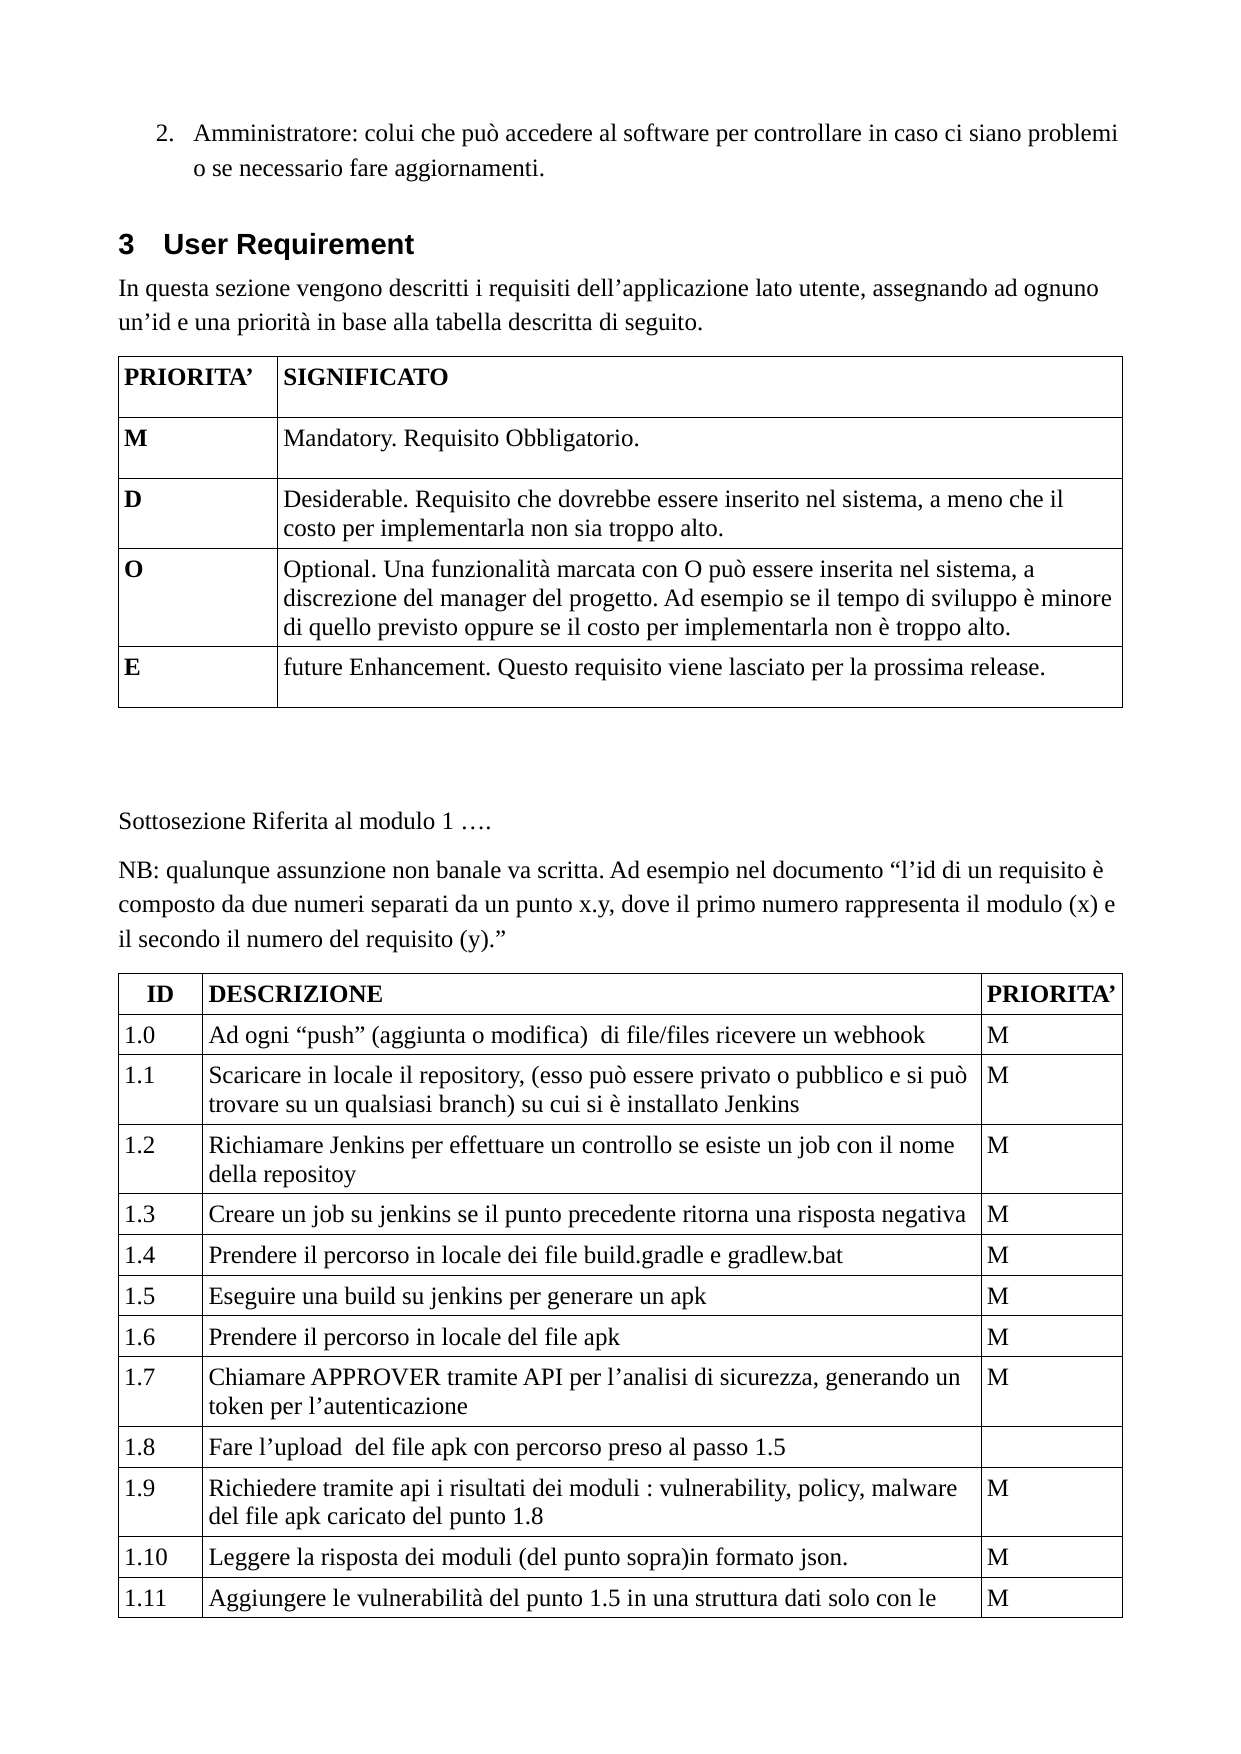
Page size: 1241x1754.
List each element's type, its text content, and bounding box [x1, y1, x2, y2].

table_cell D [119, 479, 277, 548]
table_header ID [119, 974, 202, 1013]
table_cell 1.7 [119, 1357, 202, 1426]
table_cell M [982, 1125, 1122, 1193]
table_cell Creare un job su jenkins se il punto precedente ritorna una risposta negativa [203, 1194, 981, 1234]
text Sottosezione Riferita al modulo 1 …. [118, 806, 1122, 834]
table_cell 1.2 [119, 1125, 202, 1193]
table_cell [982, 1427, 1122, 1466]
table_cell Richiamare Jenkins per effettuare un controllo se esiste un job con il nome della repositoy [203, 1125, 981, 1193]
table_header PRIORITA’ [119, 357, 277, 417]
table_cell 1.4 [119, 1235, 202, 1275]
table_cell E [119, 647, 277, 707]
table_cell 1.6 [119, 1316, 202, 1356]
table_cell 1.3 [119, 1194, 202, 1234]
table_header PRIORITA’ [982, 974, 1122, 1013]
table_cell 1.5 [119, 1276, 202, 1315]
table_cell M [982, 1578, 1122, 1617]
table_cell 1.8 [119, 1427, 202, 1466]
table_header DESCRIZIONE [203, 974, 981, 1013]
table_cell Fare l’upload del file apk con percorso preso al passo 1.5 [203, 1427, 981, 1466]
table_cell M [982, 1055, 1122, 1124]
table_cell Optional. Una funzionalità marcata con O può essere inserita nel sistema, a discrezione del manager del progetto. Ad esempio se il tempo di sviluppo è minore di quello previsto oppure se il costo per implementarla non è troppo alto. [278, 549, 1122, 646]
table_cell Mandatory. Requisito Obbligatorio. [278, 418, 1122, 478]
table_cell Ad ogni “push” (aggiunta o modifica) di file/files ricevere un webhook [203, 1015, 981, 1054]
text In questa sezione vengono descritti i requisiti dell’applicazione lato utente, assegnando ad ognuno un’id e una priorità in base alla tabella descritta di seguito. [118, 273, 1122, 336]
table_cell 1.9 [119, 1468, 202, 1536]
subtitle User Requirement [118, 227, 1122, 260]
table_cell Eseguire una build su jenkins per generare un apk [203, 1276, 981, 1315]
table_cell 1.1 [119, 1055, 202, 1124]
table_cell M [982, 1468, 1122, 1536]
table_cell Prendere il percorso in locale dei file build.gradle e gradlew.bat [203, 1235, 981, 1275]
table_header SIGNIFICATO [278, 357, 1122, 417]
table_cell M [982, 1537, 1122, 1577]
table_cell Aggiungere le vulnerabilità del punto 1.5 in una struttura dati solo con le [203, 1578, 981, 1617]
table_cell Prendere il percorso in locale del file apk [203, 1316, 981, 1356]
table_cell 1.0 [119, 1015, 202, 1054]
table_cell M [982, 1316, 1122, 1356]
table_cell M [982, 1357, 1122, 1426]
table_cell O [119, 549, 277, 646]
table_cell 1.10 [119, 1537, 202, 1577]
text NB: qualunque assunzione non banale va scritta. Ad esempio nel documento “l’id di un requisito è composto da due numeri separati da un punto x.y, dove il primo numero rappresenta il modulo (x) e il secondo il numero del requisito (y).” [118, 855, 1122, 952]
table_cell M [982, 1194, 1122, 1234]
table_cell Chiamare APPROVER tramite API per l’analisi di sicurezza, generando un token per l’autenticazione [203, 1357, 981, 1426]
list Amministratore: colui che può accedere al software per controllare in caso ci siano problemi o se necessario fare aggiornamenti. [156, 118, 1122, 181]
table_cell Leggere la risposta dei moduli (del punto sopra)in formato json. [203, 1537, 981, 1577]
table_cell 1.11 [119, 1578, 202, 1617]
table_cell Desiderable. Requisito che dovrebbe essere inserito nel sistema, a meno che il costo per implementarla non sia troppo alto. [278, 479, 1122, 548]
table_cell future Enhancement. Questo requisito viene lasciato per la prossima release. [278, 647, 1122, 707]
table_cell M [119, 418, 277, 478]
table_cell Scaricare in locale il repository, (esso può essere privato o pubblico e si può trovare su un qualsiasi branch) su cui si è installato Jenkins [203, 1055, 981, 1124]
table_cell Richiedere tramite api i risultati dei moduli : vulnerability, policy, malware del file apk caricato del punto 1.8 [203, 1468, 981, 1536]
table_cell M [982, 1276, 1122, 1315]
table_cell M [982, 1015, 1122, 1054]
table_cell M [982, 1235, 1122, 1275]
